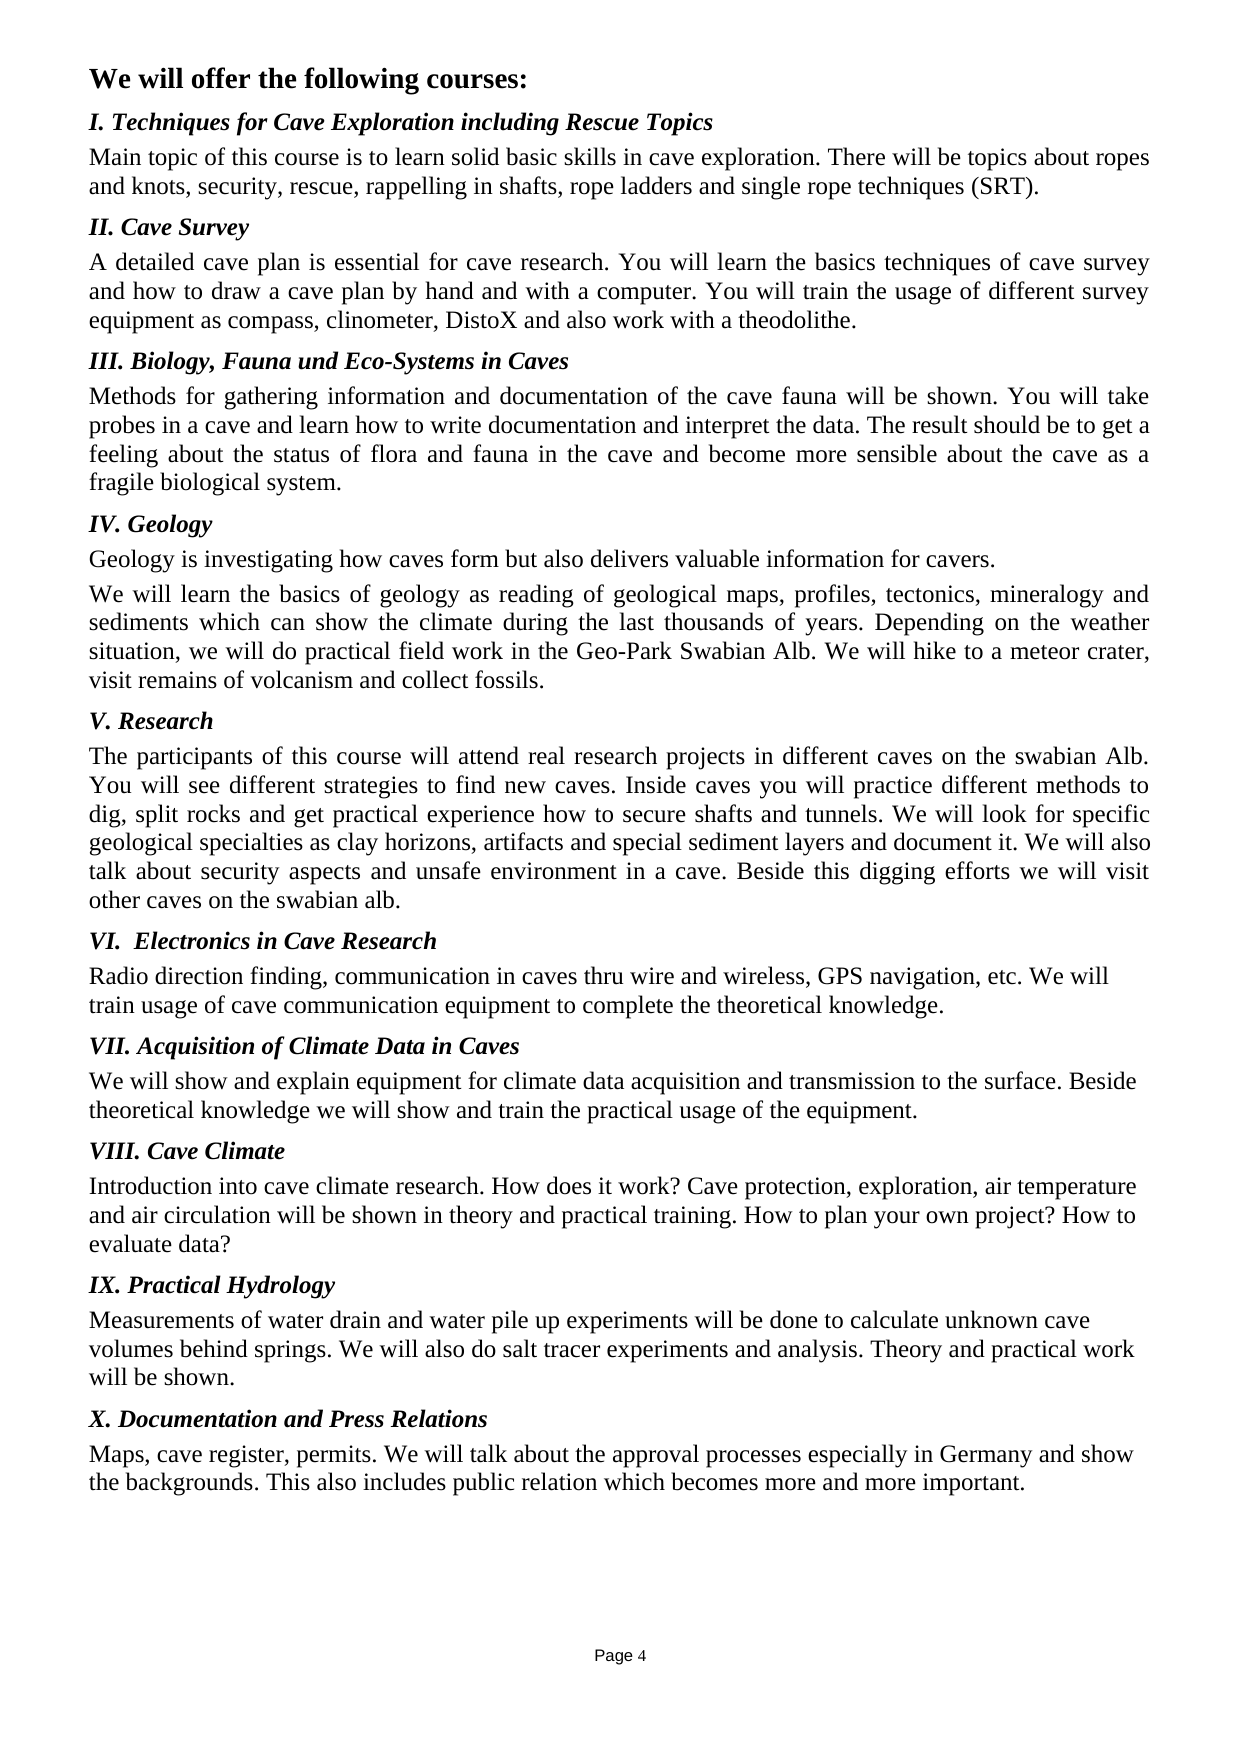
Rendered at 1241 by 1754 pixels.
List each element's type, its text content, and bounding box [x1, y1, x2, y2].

text We will show and explain equipment for climate data acquisition and transmission to the surface. Beside theoretical knowledge we will show and train the practical usage of the equipment. [89, 1066, 1151, 1124]
text Maps, cave register, permits. We will talk about the approval processes especially in Germany and show the backgrounds. This also includes public relation which becomes more and more important. [89, 1439, 1151, 1496]
text A detailed cave plan is essential for cave research. You will learn the basics techniques of cave survey and how to draw a cave plan by hand and with a computer. You will train the usage of different survey equipment as compass, clinometer, DistoX and also work with a theodolithe. [89, 247, 1151, 334]
text We will offer the following courses: [89, 65, 1151, 95]
text Geology is investigating how caves form but also delivers valuable information for cavers. [89, 544, 1151, 572]
subtitle VI. Electronics in Cave Research [89, 926, 1151, 955]
subtitle V. Research [89, 706, 1151, 735]
subtitle III. Biology, Fauna und Eco-Systems in Caves [89, 346, 1151, 375]
text Radio direction finding, communication in caves thru wire and wireless, GPS navigation, etc. We will train usage of cave communication equipment to complete the theoretical knowledge. [89, 961, 1151, 1019]
text Introduction into cave climate research. How does it work? Cave protection, exploration, air temperature and air circulation will be shown in theory and practical training. How to plan your own project? How to evaluate data? [89, 1171, 1151, 1257]
subtitle II. Cave Survey [89, 212, 1151, 241]
text Methods for gathering information and documentation of the cave fauna will be shown. You will take probes in a cave and learn how to write documentation and interpret the data. The result should be to get a feeling about the status of flora and fauna in the cave and become more sensible about the cave as a fragile biological system. [89, 381, 1151, 496]
text Measurements of water drain and water pile up experiments will be done to calculate unknown cave volumes behind springs. We will also do salt tracer experiments and analysis. Theory and practical work will be shown. [89, 1305, 1151, 1391]
subtitle IX. Practical Hydrology [89, 1270, 1151, 1299]
subtitle VII. Acquisition of Climate Data in Caves [89, 1031, 1151, 1060]
text We will learn the basics of geology as reading of geological maps, profiles, tectonics, mineralogy and sediments which can show the climate during the last thousands of years. Depending on the weather situation, we will do practical field work in the Geo-Park Swabian Alb. We will hike to a meteor crater, visit remains of volcanism and collect fossils. [89, 579, 1151, 694]
subtitle X. Documentation and Press Relations [89, 1404, 1151, 1432]
text Main topic of this course is to learn solid basic skills in cave exploration. There will be topics about ropes and knots, security, rescue, rappelling in shafts, rope ladders and single rope techniques (SRT). [89, 142, 1151, 200]
subtitle VIII. Cave Climate [89, 1136, 1151, 1165]
subtitle I. Techniques for Cave Exploration including Rescue Topics [89, 107, 1151, 136]
subtitle IV. Geology [89, 509, 1151, 537]
text The participants of this course will attend real research projects in different caves on the swabian Alb. You will see different strategies to find new caves. Inside caves you will practice different methods to dig, split rocks and get practical experience how to secure shafts and tunnels. We will look for specific geological specialties as clay horizons, artifacts and special sediment layers and document it. We will also talk about security aspects and unsafe environment in a cave. Beside this digging efforts we will visit other caves on the swabian alb. [89, 741, 1151, 914]
